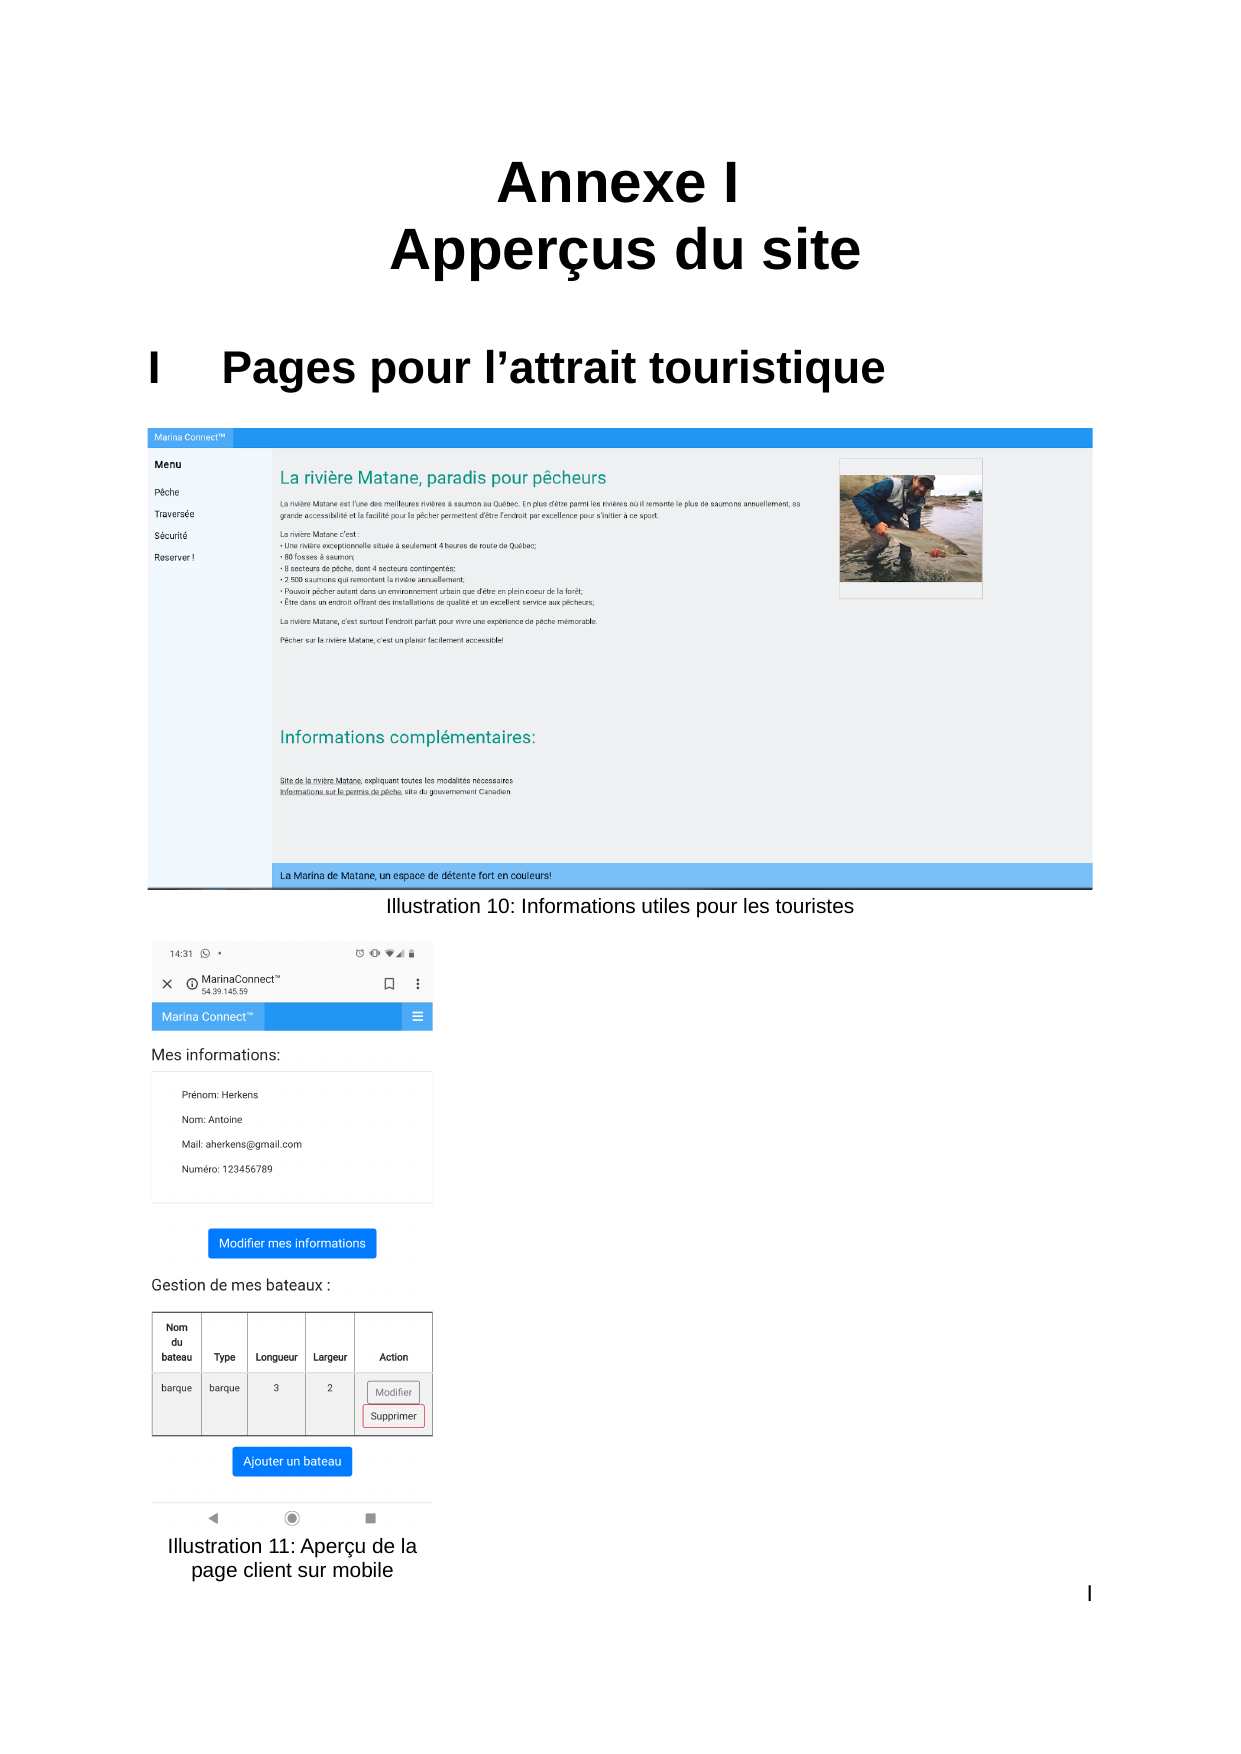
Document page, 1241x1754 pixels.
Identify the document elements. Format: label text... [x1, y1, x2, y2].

picture [147, 428, 1093, 890]
picture [151, 941, 433, 1534]
subtitle Annexe I Apperçus du site [148, 148, 1104, 282]
text Illustration 10: Informations utiles pour les touristes [111, 429, 1129, 918]
subtitle Pages pour l’attrait touristique [148, 341, 1093, 393]
text Illustration 11: Aperçu de la page client sur mobile [152, 1534, 433, 1582]
